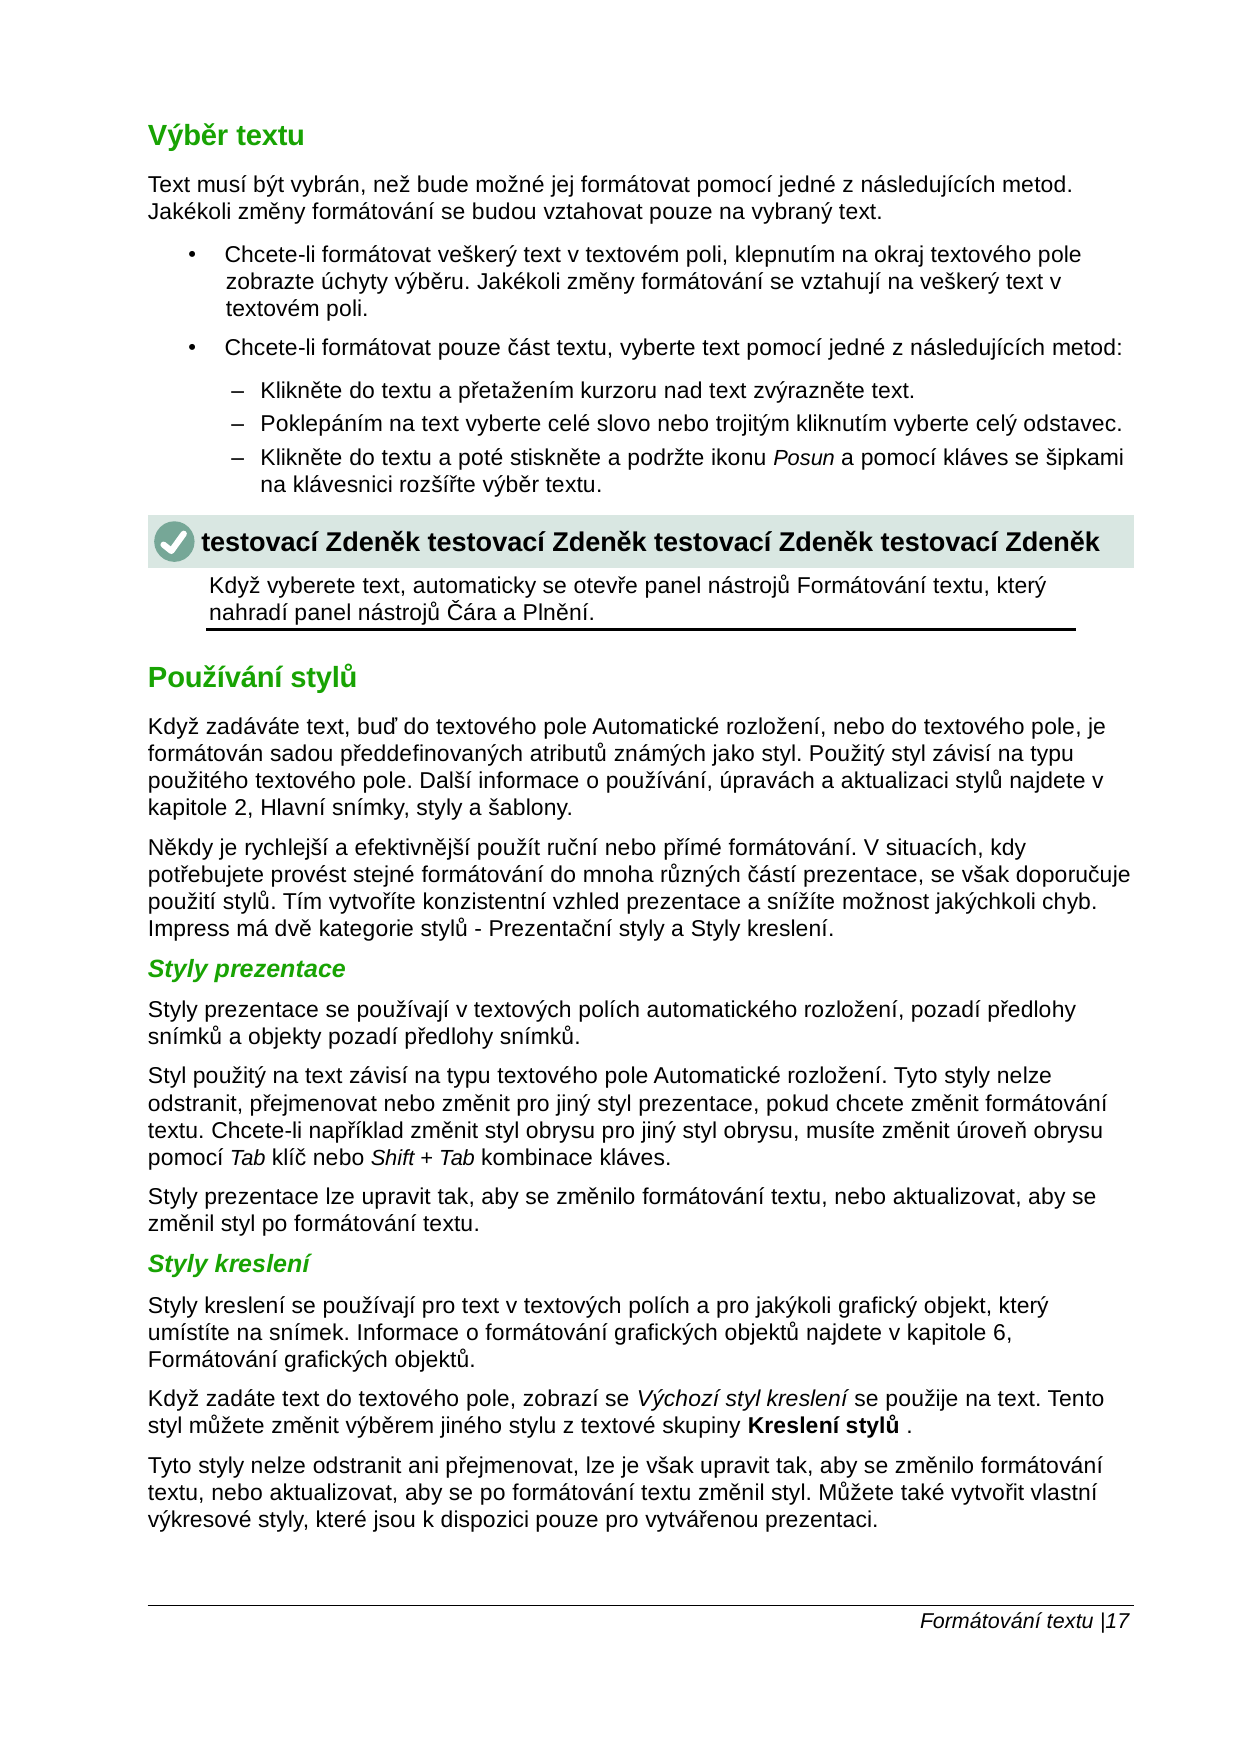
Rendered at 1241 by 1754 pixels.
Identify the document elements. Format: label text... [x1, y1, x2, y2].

text Když zadáte text do textového pole, zobrazí se Výchozí styl kreslení se použije na text. Tento styl můžete změnit výběrem jiného stylu z textové skupiny Kreslení stylů . [148, 1385, 1134, 1439]
text Text musí být vybrán, než bude možné jej formátovat pomocí jedné z následujících metod. Jakékoli změny formátování se budou vztahovat pouze na vybraný text. [148, 170, 1134, 224]
list Klikněte do textu a přetažením kurzoru nad text zvýrazněte text. [231, 376, 1134, 403]
subtitle testovací Zdeněk testovací Zdeněk testovací Zdeněk testovací Zdeněk [148, 515, 1134, 568]
subtitle Používání stylů [148, 660, 1134, 693]
text Někdy je rychlejší a efektivnější použít ruční nebo přímé formátování. V situacích, kdy potřebujete provést stejné formátování do mnoha různých částí prezentace, se však doporučuje použití stylů. Tím vytvoříte konzistentní vzhled prezentace a snížíte možnost jakýchkoli chyb. Impress má dvě kategorie stylů - Prezentační styly a Styly kreslení. [148, 833, 1134, 941]
text Když vyberete text, automaticky se otevře panel nástrojů Formátování textu, který nahradí panel nástrojů Čára a Plnění. [206, 568, 1076, 628]
text Tyto styly nelze odstranit ani přejmenovat, lze je však upravit tak, aby se změnilo formátování textu, nebo aktualizovat, aby se po formátování textu změnil styl. Můžete také vytvořit vlastní výkresové styly, které jsou k dispozici pouze pro vytvářenou prezentaci. [148, 1451, 1134, 1533]
list Poklepáním na text vyberte celé slovo nebo trojitým kliknutím vyberte celý odstavec. [231, 409, 1134, 437]
list Klikněte do textu a poté stiskněte a podržte ikonu Posun a pomocí kláves se šipkami na klávesnici rozšířte výběr textu. [231, 443, 1134, 497]
subtitle Styly kreslení [148, 1249, 1134, 1278]
subtitle Výběr textu [148, 118, 1134, 152]
text Styly prezentace lze upravit tak, aby se změnilo formátování textu, nebo aktualizovat, aby se změnil styl po formátování textu. [148, 1183, 1134, 1237]
text Styl použitý na text závisí na typu textového pole Automatické rozložení. Tyto styly nelze odstranit, přejmenovat nebo změnit pro jiný styl prezentace, pokud chcete změnit formátování textu. Chcete-li například změnit styl obrysu pro jiný styl obrysu, musíte změnit úroveň obrysu pomocí Tab klíč nebo Shift + Tab kombinace kláves. [148, 1062, 1134, 1170]
text Když zadáváte text, buď do textového pole Automatické rozložení, nebo do textového pole, je formátován sadou předdefinovaných atributů známých jako styl. Použitý styl závisí na typu použitého textového pole. Další informace o používání, úpravách a aktualizaci stylů najdete v kapitole 2, Hlavní snímky, styly a šablony. [148, 712, 1134, 820]
list Chcete-li formátovat veškerý text v textovém poli, klepnutím na okraj textového pole zobrazte úchyty výběru. Jakékoli změny formátování se vztahují na veškerý text v textovém poli. [185, 237, 1134, 321]
text Styly kreslení se používají pro text v textových polích a pro jakýkoli grafický objekt, který umístíte na snímek. Informace o formátování grafických objektů najdete v kapitole 6, Formátování grafických objektů. [148, 1291, 1134, 1372]
subtitle Styly prezentace [148, 954, 1134, 983]
list Chcete-li formátovat pouze část textu, vyberte text pomocí jedné z následujících metod: [185, 331, 1134, 364]
text Styly prezentace se používají v textových polích automatického rozložení, pozadí předlohy snímků a objekty pozadí předlohy snímků. [148, 995, 1134, 1049]
